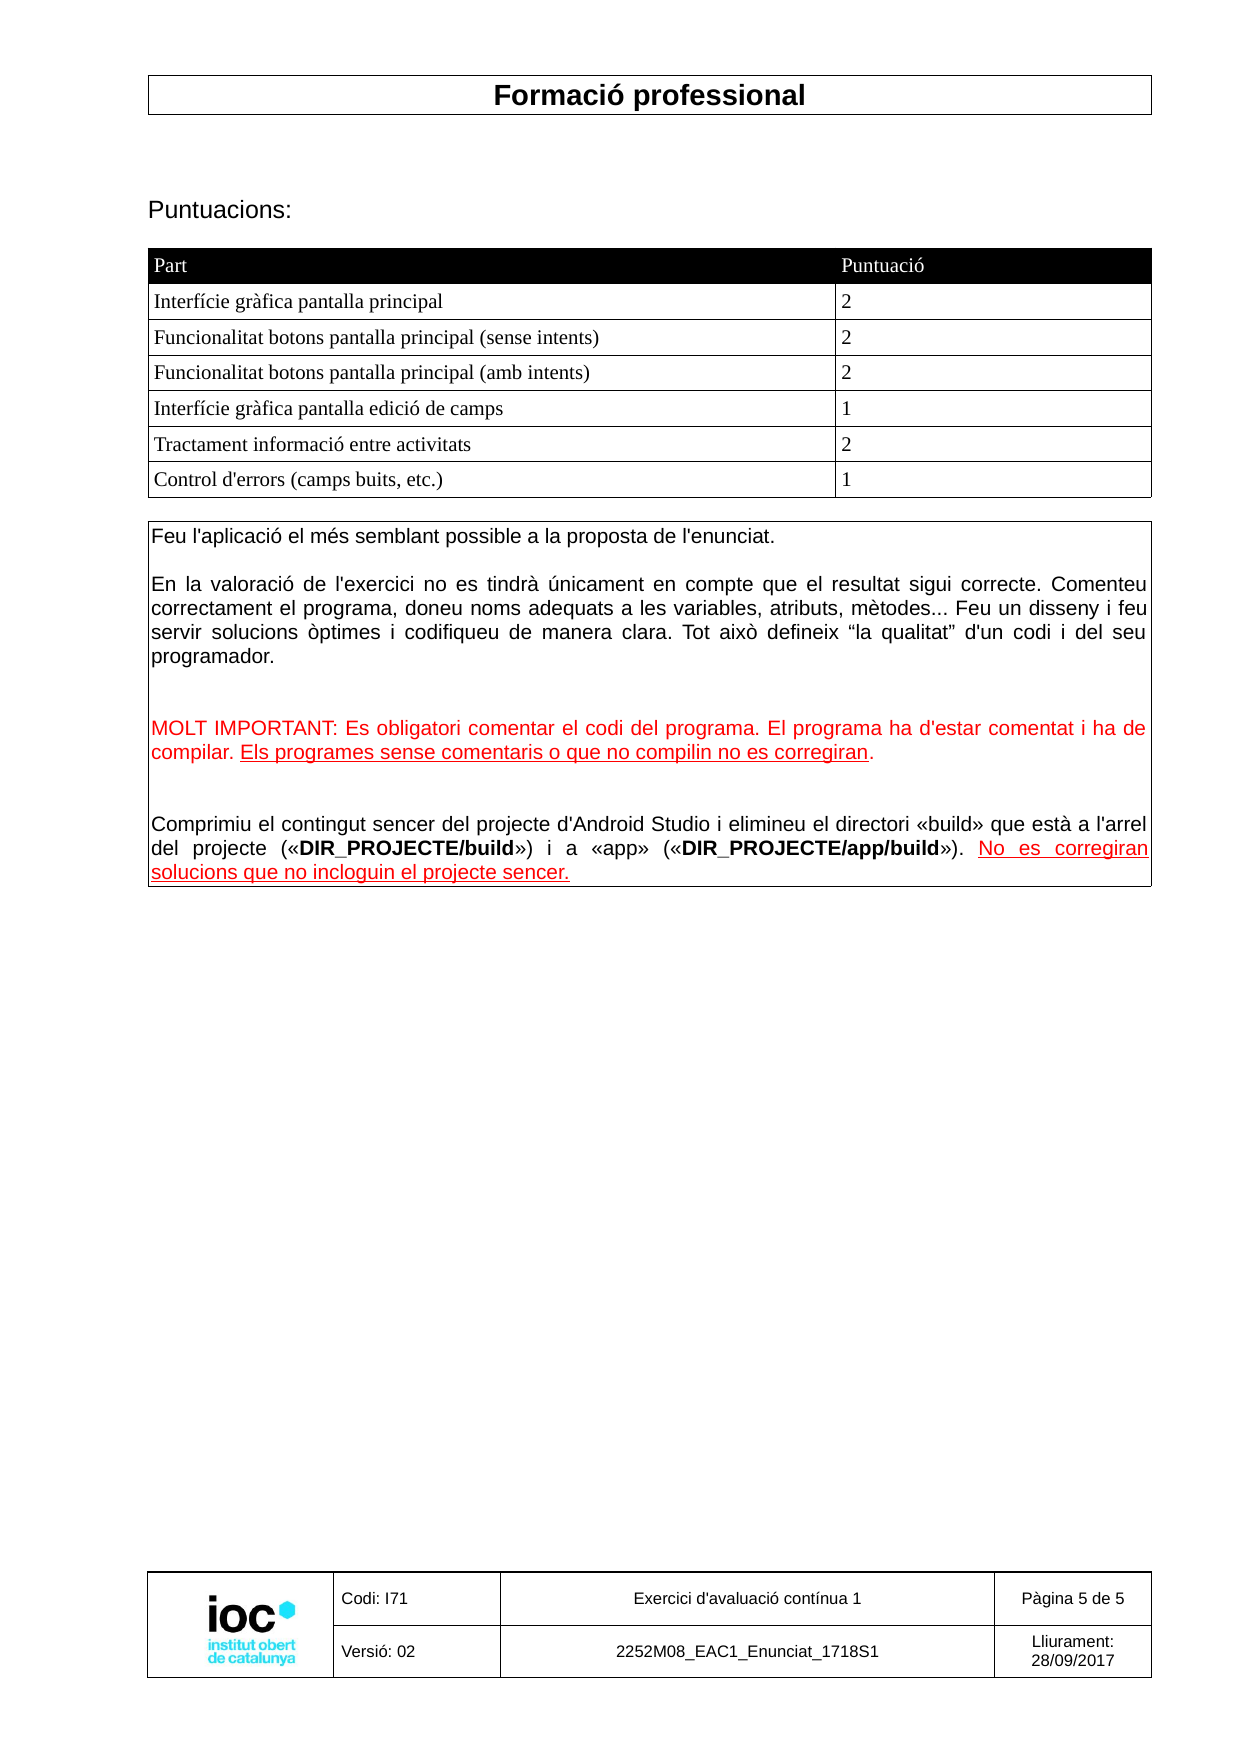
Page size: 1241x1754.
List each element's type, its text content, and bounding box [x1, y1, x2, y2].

text En la valoració de l'exercici no es tindrà únicament en compte que el resultat sigui correcte. Comenteu correctament el programa, doneu noms adequats a les variables, atributs, mètodes... Feu un disseny i feu servir solucions òptimes i codifiqueu de manera clara. Tot això defineix “la qualitat” d'un codi i del seu programador. [149, 569, 1151, 668]
table_cell Funcionalitat botons pantalla principal (amb intents) [149, 356, 835, 390]
table_header Puntuació [836, 249, 1151, 283]
table_cell Funcionalitat botons pantalla principal (sense intents) [149, 320, 835, 354]
picture [195, 1581, 309, 1677]
table_header Part [149, 249, 835, 283]
subtitle Puntuacions: [148, 195, 1151, 224]
table_cell Control d'errors (camps buits, etc.) [149, 462, 835, 497]
table_cell 2 [836, 356, 1151, 390]
table_cell 2 [836, 284, 1151, 319]
table_cell 2 [836, 320, 1151, 354]
table_cell 2 [836, 427, 1151, 461]
text Comprimiu el contingut sencer del projecte d'Android Studio i elimineu el directori «build» que està a l'arrel del projecte («DIR_PROJECTE/build») i a «app» («DIR_PROJECTE/app/build»). No es corregiran solucions que no incloguin el projecte sencer. [149, 808, 1151, 886]
table_cell 1 [836, 391, 1151, 426]
text MOLT IMPORTANT: Es obligatori comentar el codi del programa. El programa ha d'estar comentat i ha de compilar. Els programes sense comentaris o que no compilin no es corregiran. [149, 713, 1151, 764]
table_cell Tractament informació entre activitats [149, 427, 835, 461]
table_cell 1 [836, 462, 1151, 497]
text Feu l'aplicació el més semblant possible a la proposta de l'enunciat. [149, 522, 1151, 548]
table_cell Interfície gràfica pantalla edició de camps [149, 391, 835, 426]
table_cell Interfície gràfica pantalla principal [149, 284, 835, 319]
